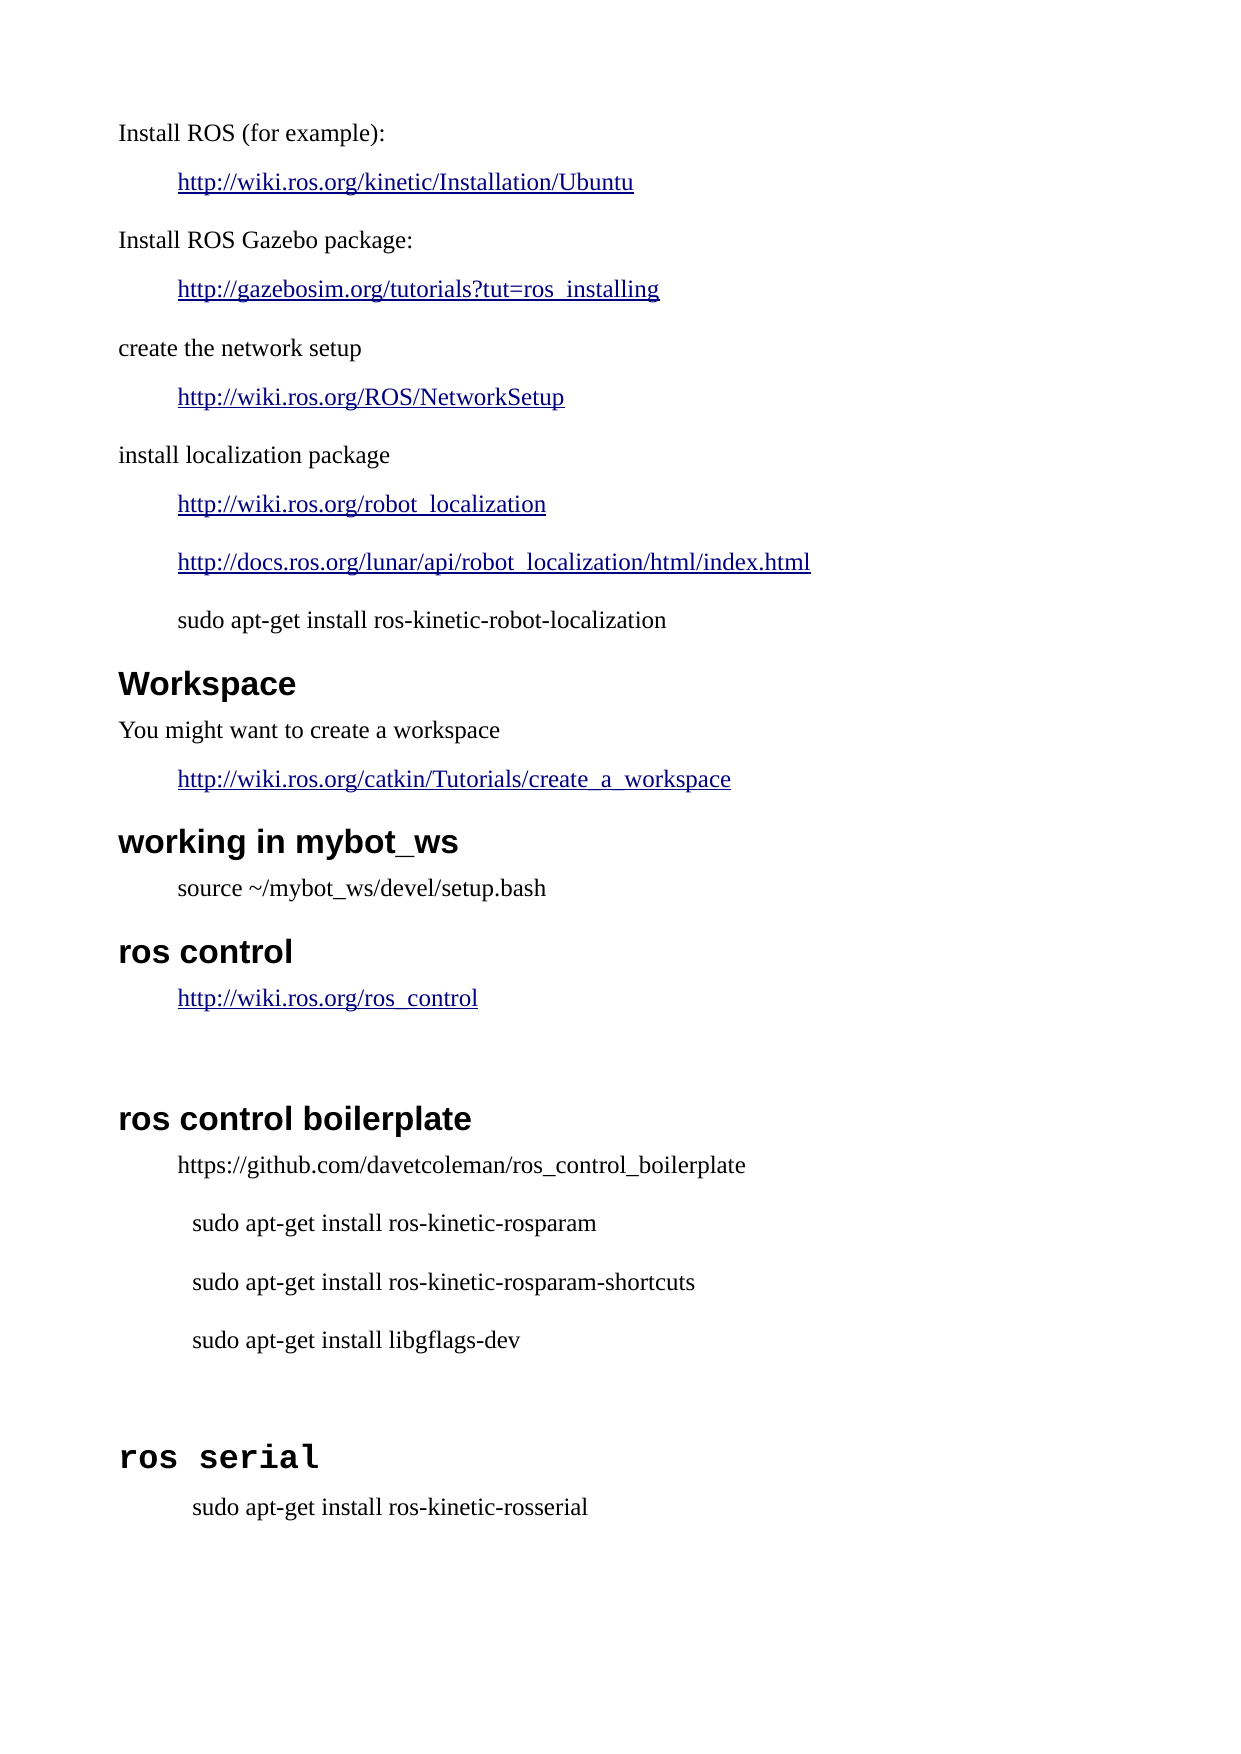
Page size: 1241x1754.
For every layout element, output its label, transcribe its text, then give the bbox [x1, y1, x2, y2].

text sudo apt-get install ros-kinetic-rosserial [118, 1492, 1063, 1520]
text source ~/mybot_ws/devel/setup.bash [177, 873, 1063, 902]
text http://wiki.ros.org/kinetic/Installation/Ubuntu [177, 167, 1063, 196]
subtitle ros control boilerplate [118, 1099, 1122, 1138]
subtitle Workspace [118, 664, 1122, 702]
text sudo apt-get install ros-kinetic-robot-localization [177, 606, 1063, 634]
text sudo apt-get install ros-kinetic-rosparam-shortcuts [118, 1267, 1063, 1296]
text http://gazebosim.org/tutorials?tut=ros_installing [177, 274, 1063, 303]
text http://wiki.ros.org/ros_control [177, 983, 1063, 1011]
text create the network setup [118, 333, 1122, 361]
subtitle ros serial [118, 1441, 1122, 1479]
text install localization package [118, 440, 1122, 469]
text http://wiki.ros.org/robot_localization [177, 489, 1063, 518]
text You might want to create a workspace [118, 715, 1122, 744]
text sudo apt-get install libgflags-dev [118, 1325, 1063, 1354]
text Install ROS (for example): [118, 118, 1122, 147]
text http://docs.ros.org/lunar/api/robot_localization/html/index.html [177, 547, 1063, 576]
text http://wiki.ros.org/catkin/Tutorials/create_a_workspace [177, 764, 1063, 793]
subtitle working in mybot_ws [118, 822, 1122, 861]
subtitle ros control [118, 932, 1122, 970]
text http://wiki.ros.org/ROS/NetworkSetup [177, 382, 1063, 411]
text sudo apt-get install ros-kinetic-rosparam [118, 1208, 1063, 1237]
text Install ROS Gazebo package: [118, 225, 1122, 254]
text https://github.com/davetcoleman/ros_control_boilerplate [177, 1150, 1063, 1179]
